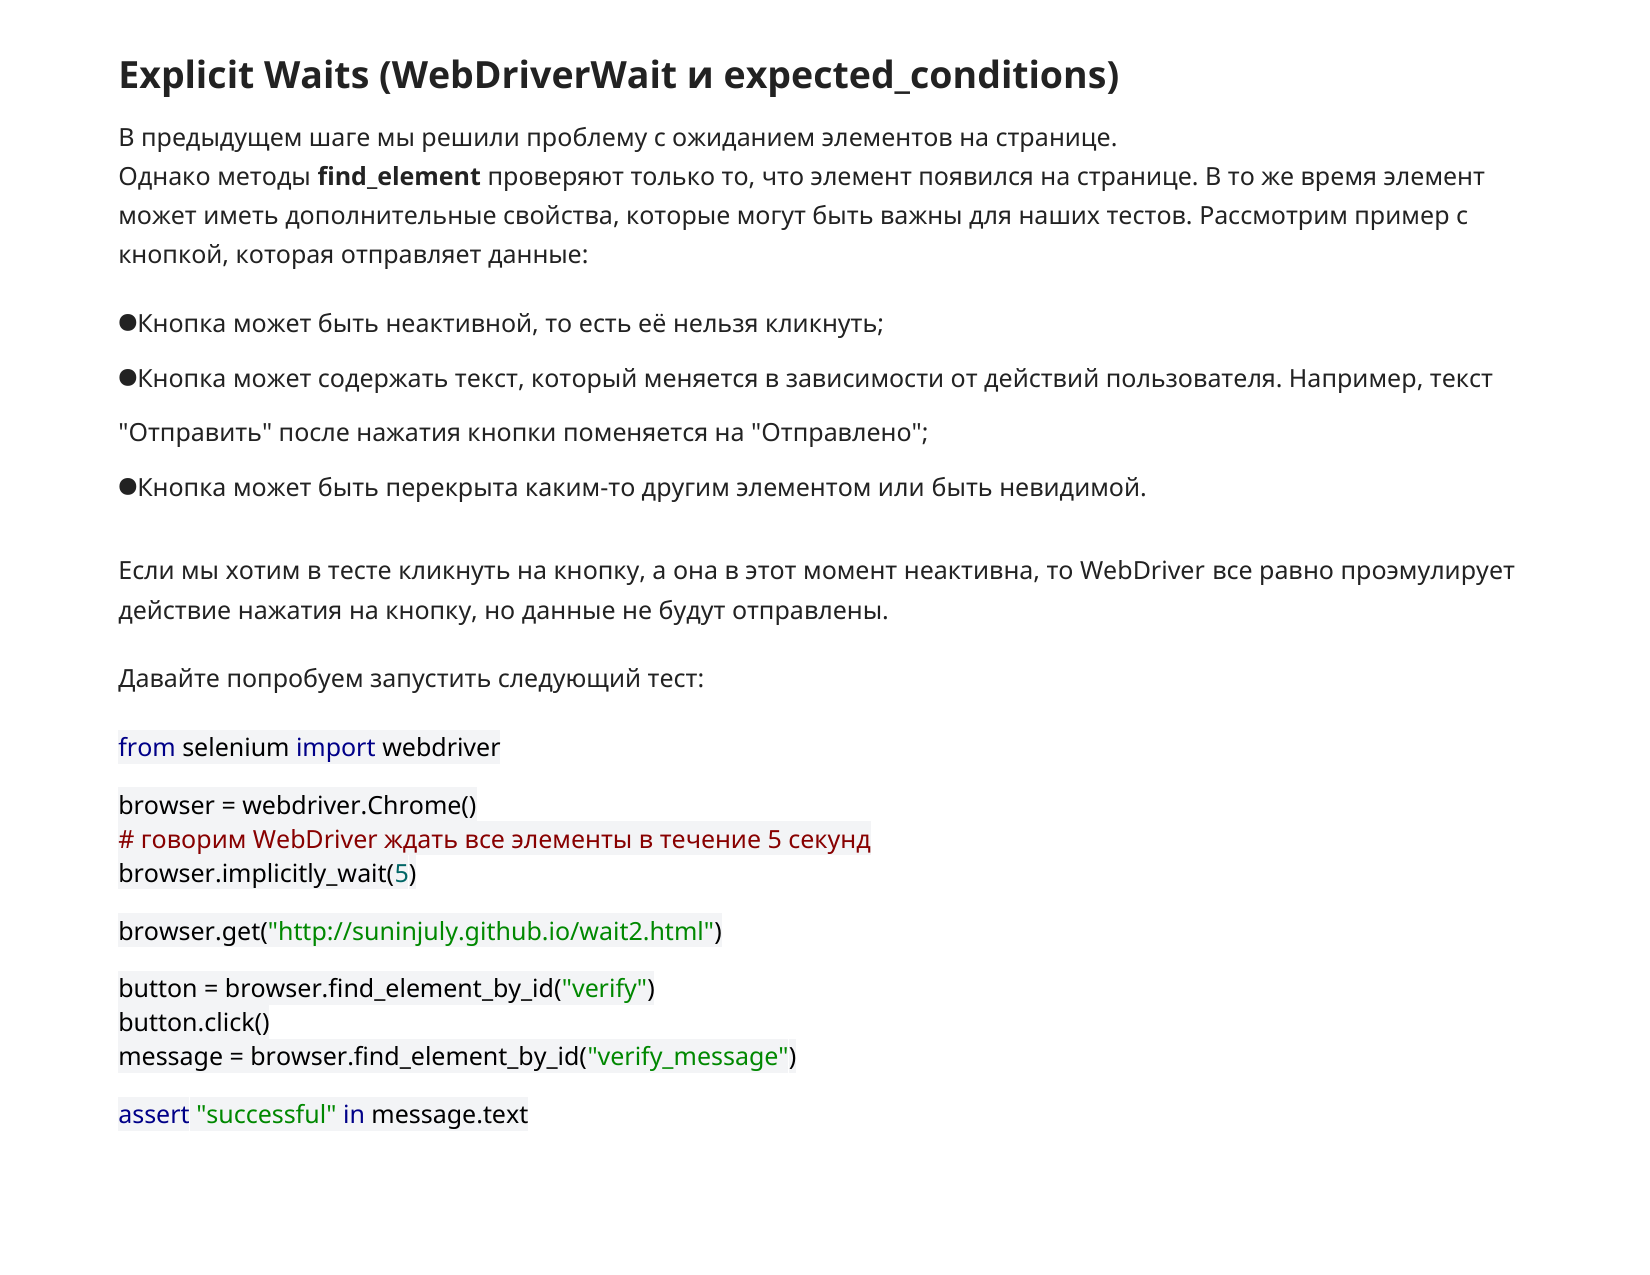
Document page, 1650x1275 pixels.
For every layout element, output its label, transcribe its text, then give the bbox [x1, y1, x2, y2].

text Если мы хотим в тесте кликнуть на кнопку, а она в этот момент неактивна, то WebDriver все равно проэмулирует действие нажатия на кнопку, но данные не будут отправлены. [118, 553, 1532, 626]
text message = browser.find_element_by_id("verify_message") [118, 1039, 1532, 1073]
text В предыдущем шаге мы решили проблему с ожиданием элементов на странице. Однако методы find_element проверяют только то, что элемент появился на странице. В то же время элемент может иметь дополнительные свойства, которые могут быть важны для наших тестов. Рассмотрим пример с кнопкой, которая отправляет данные: [118, 119, 1532, 271]
text browser.get("http://suninjuly.github.io/wait2.html") [118, 913, 1532, 947]
text assert "successful" in message.text [118, 1097, 1532, 1131]
text from selenium import webdriver [118, 729, 1532, 764]
text # говорим WebDriver ждать все элементы в течение 5 секунд [118, 821, 1532, 855]
text browser = webdriver.Chrome() [118, 787, 1532, 821]
list Кнопка может быть неактивной, то есть её нельзя кликнуть; [118, 306, 1532, 340]
text button.click() [118, 1005, 1532, 1039]
list Кнопка может быть перекрыта каким-то другим элементом или быть невидимой. [118, 469, 1532, 503]
list Кнопка может содержать текст, который меняется в зависимости от действий пользователя. Например, текст "Отправить" после нажатия кнопки поменяется на "Отправлено"; [118, 360, 1532, 449]
subtitle Explicit Waits (WebDriverWait и expected_conditions) [118, 48, 1532, 99]
text browser.implicitly_wait(5) [118, 855, 1532, 889]
text button = browser.find_element_by_id("verify") [118, 971, 1532, 1005]
text Давайте попробуем запустить следующий тест: [118, 661, 1532, 695]
